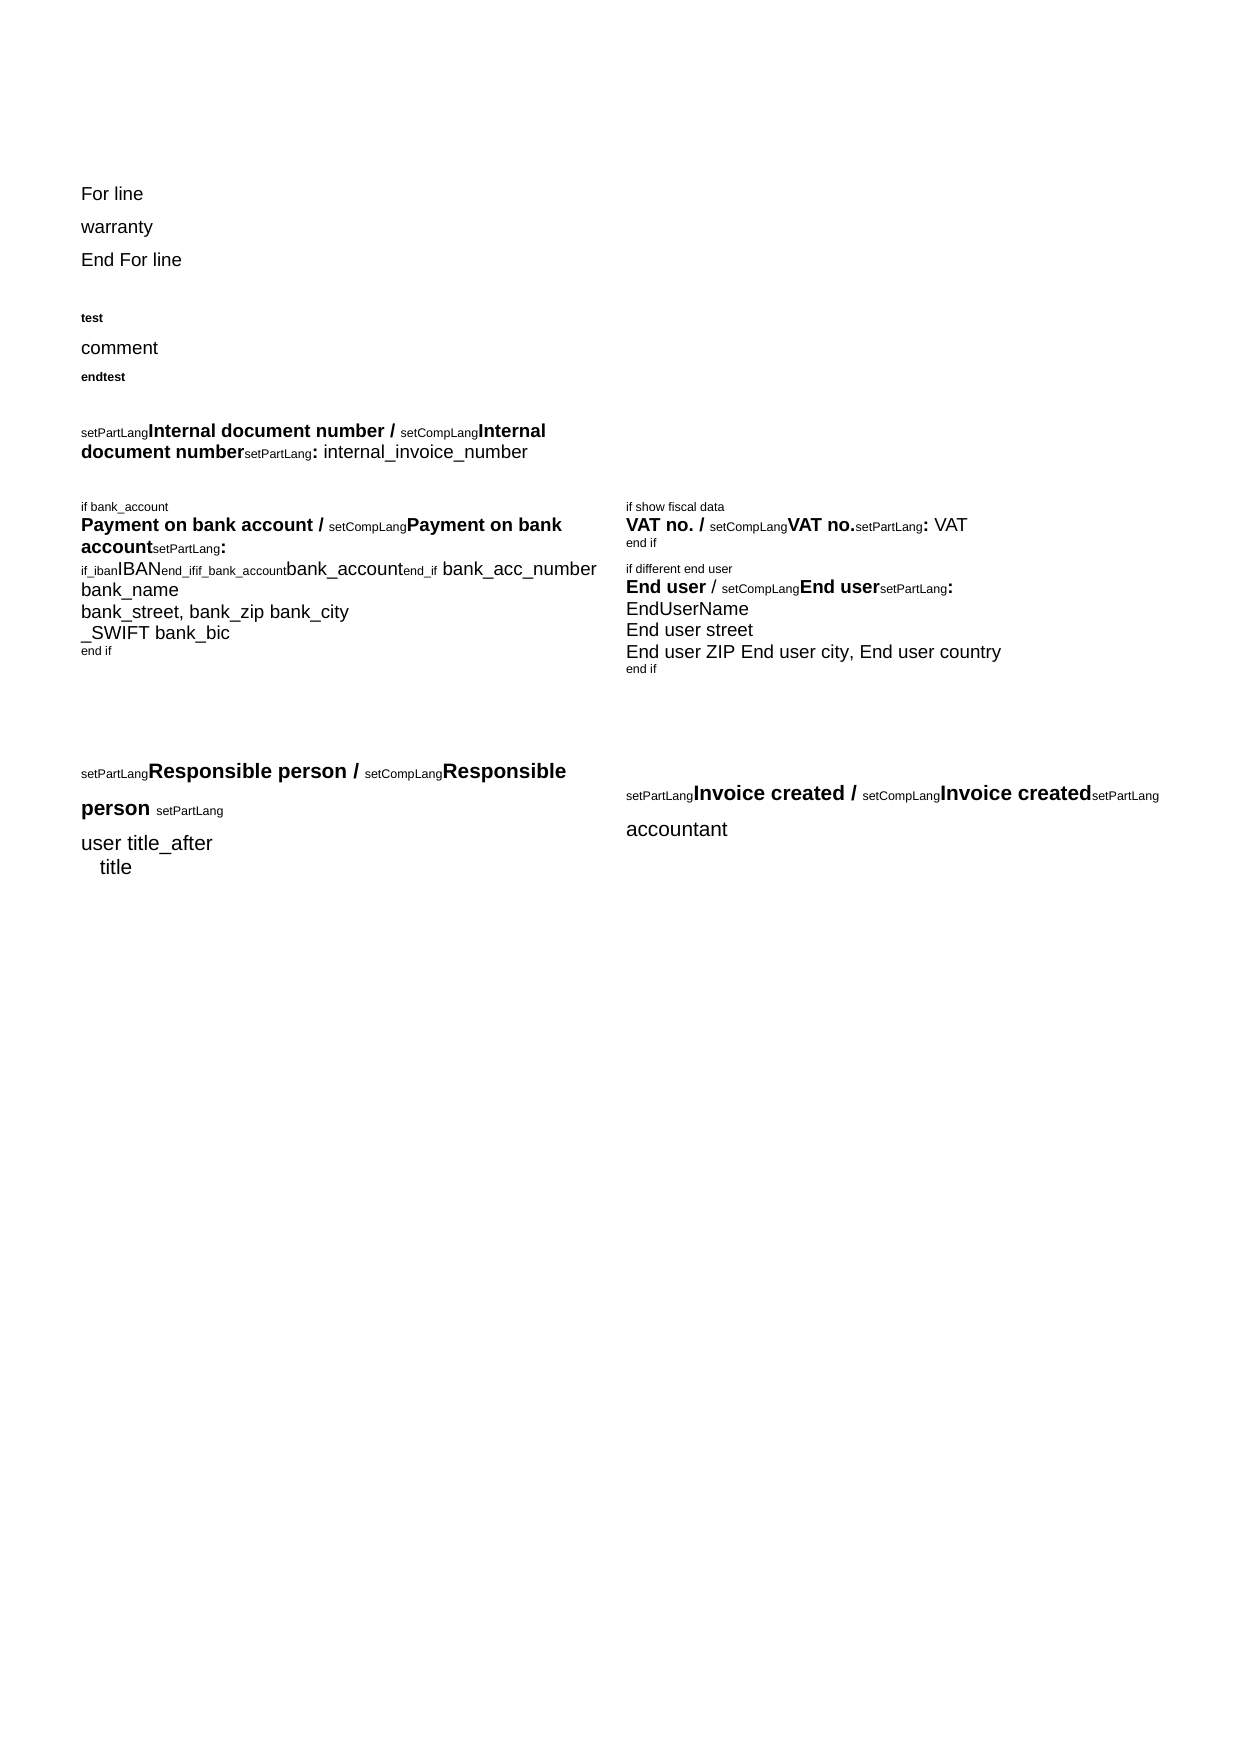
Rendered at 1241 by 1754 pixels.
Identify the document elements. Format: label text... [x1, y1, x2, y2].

table_cell if bank_account Payment on bank account / setCompLangPayment on bank accountsetPartLang: if_ibanIBANend_ifif_bank_accountbank_accountend_if bank_acc_number bank_name bank_street, bank_zip bank_city _SWIFT bank_bic end if [75, 494, 620, 682]
table_cell comment [75, 331, 1165, 364]
table_cell [75, 682, 1165, 754]
table_cell [620, 468, 1165, 494]
table_header For line [75, 177, 1165, 210]
table_header test [75, 305, 1165, 331]
table_cell [75, 468, 620, 494]
table_header [620, 414, 1165, 468]
table_cell if show fiscal data VAT no. / setCompLangVAT no.setPartLang: VAT end if [620, 494, 1165, 556]
table_cell endtest [75, 364, 1165, 390]
table_cell if different end user End user / setCompLangEnd usersetPartLang: EndUserName End user street End user ZIP End user city, End user country end if [620, 556, 1165, 682]
table_cell setPartLangResponsible person / setCompLangResponsible person setPartLang user title_after title [75, 754, 620, 885]
table_cell setPartLangInvoice created / setCompLangInvoice createdsetPartLang accountant [620, 754, 1165, 885]
table_header setPartLangInternal document number / setCompLangInternal document numbersetPartLang: internal_invoice_number [75, 414, 620, 468]
table_cell warranty [75, 210, 1165, 243]
table_cell End For line [75, 243, 1165, 276]
